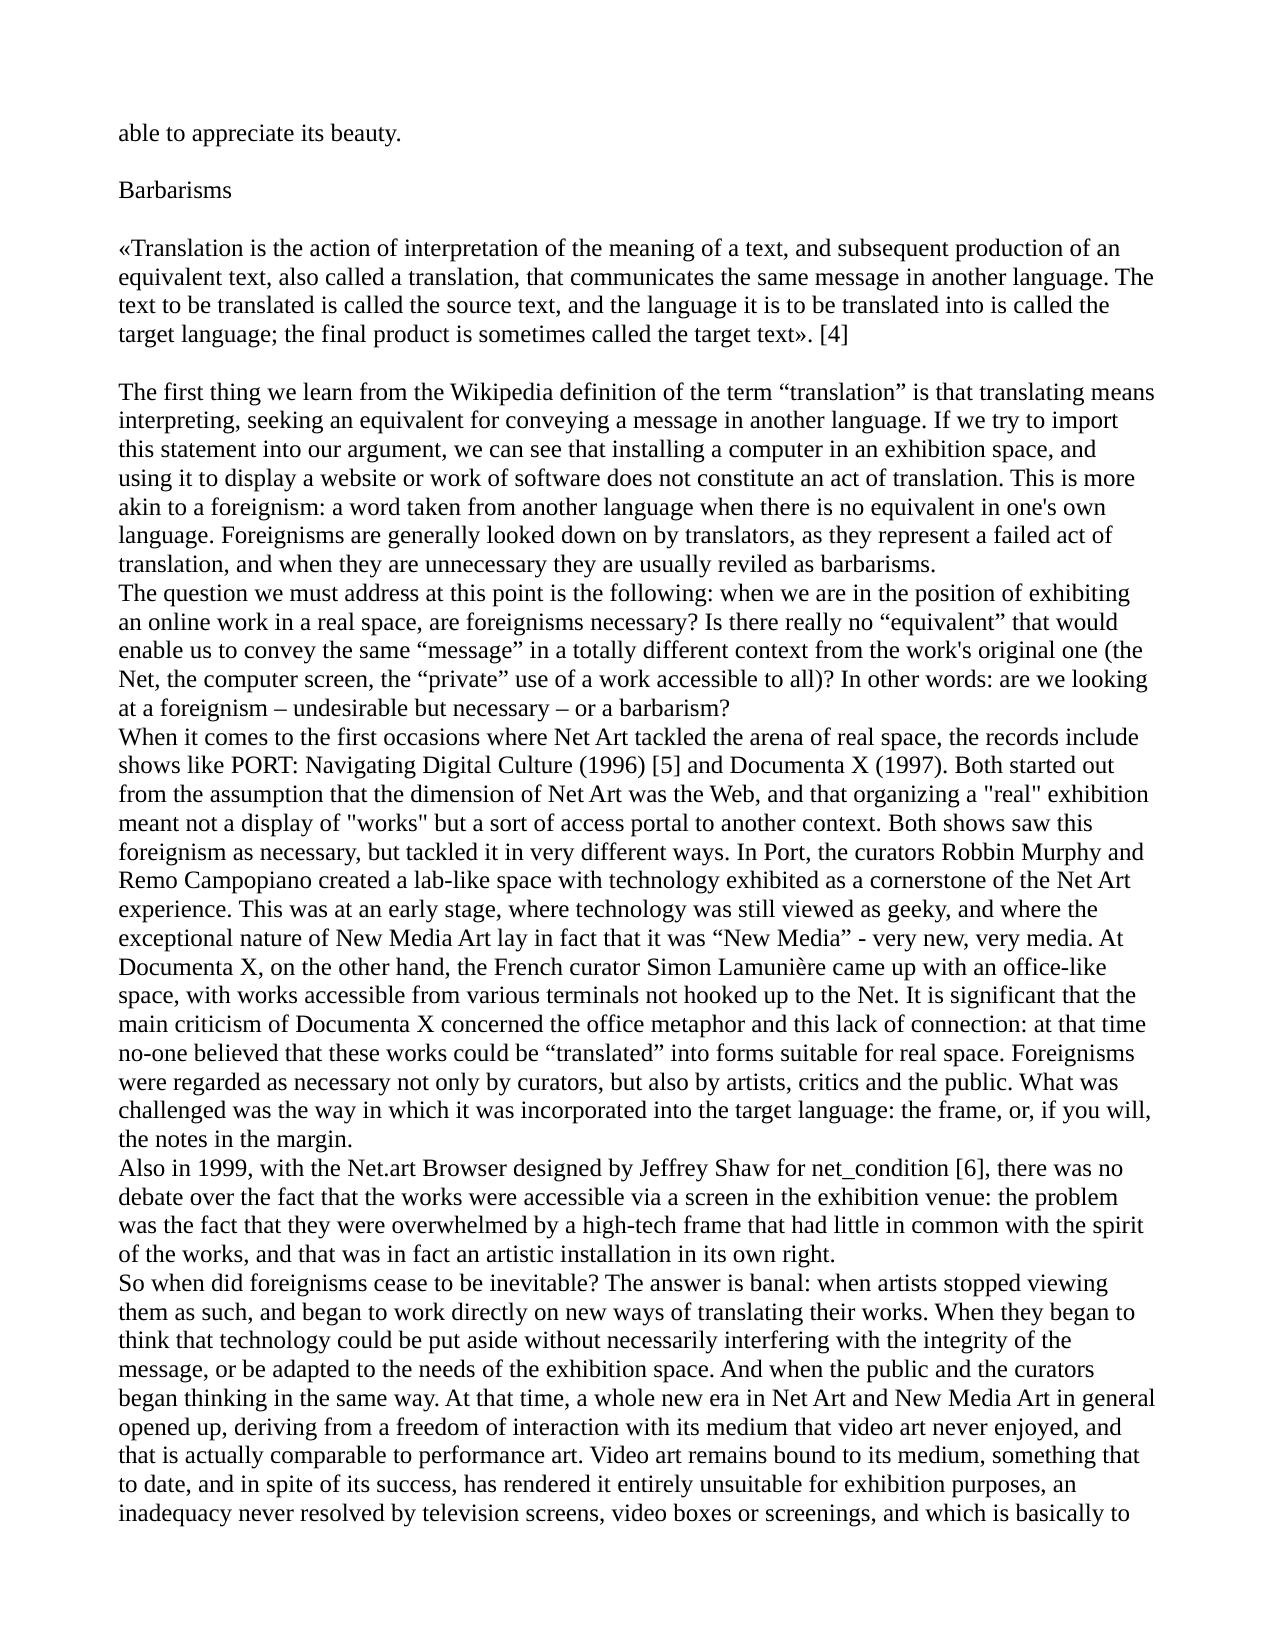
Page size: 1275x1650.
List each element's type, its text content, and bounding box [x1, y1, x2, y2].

text «Translation is the action of interpretation of the meaning of a text, and subsequent production of an equivalent text, also called a translation, that communicates the same message in another language. The text to be translated is called the source text, and the language it is to be translated into is called the target language; the final product is sometimes called the target text». [4] [118, 233, 1157, 348]
text The question we must address at this point is the following: when we are in the position of exhibiting an online work in a real space, are foreignisms necessary? Is there really no “equivalent” that would enable us to convey the same “message” in a totally different context from the work's original one (the Net, the computer screen, the “private” use of a work accessible to all)? In other words: are we looking at a foreignism – undesirable but necessary – or a barbarism? [118, 578, 1157, 722]
text So when did foreignisms cease to be inevitable? The answer is banal: when artists stopped viewing them as such, and began to work directly on new ways of translating their works. When they began to think that technology could be put aside without necessarily interfering with the integrity of the message, or be adapted to the needs of the exhibition space. And when the public and the curators began thinking in the same way. At that time, a whole new era in Net Art and New Media Art in general opened up, deriving from a freedom of interaction with its medium that video art never enjoyed, and that is actually comparable to performance art. Video art remains bound to its medium, something that to date, and in spite of its success, has rendered it entirely unsuitable for exhibition purposes, an inadequacy never resolved by television screens, video boxes or screenings, and which is basically to [118, 1268, 1157, 1527]
text When it comes to the first occasions where Net Art tackled the arena of real space, the records include shows like PORT: Navigating Digital Culture (1996) [5] and Documenta X (1997). Both started out from the assumption that the dimension of Net Art was the Web, and that organizing a "real" exhibition meant not a display of "works" but a sort of access portal to another context. Both shows saw this foreignism as necessary, but tackled it in very different ways. In Port, the curators Robbin Murphy and Remo Campopiano created a lab-like space with technology exhibited as a cornerstone of the Net Art experience. This was at an early stage, where technology was still viewed as geeky, and where the exceptional nature of New Media Art lay in fact that it was “New Media” - very new, very media. At Documenta X, on the other hand, the French curator Simon Lamunière came up with an office-like space, with works accessible from various terminals not hooked up to the Net. It is significant that the main criticism of Documenta X concerned the office metaphor and this lack of connection: at that time no-one believed that these works could be “translated” into forms suitable for real space. Foreignisms were regarded as necessary not only by curators, but also by artists, critics and the public. What was challenged was the way in which it was incorporated into the target language: the frame, or, if you will, the notes in the margin. [118, 722, 1157, 1153]
text The first thing we learn from the Wikipedia definition of the term “translation” is that translating means interpreting, seeking an equivalent for conveying a message in another language. If we try to import this statement into our argument, we can see that installing a computer in an exhibition space, and using it to display a website or work of software does not constitute an act of translation. This is more akin to a foreignism: a word taken from another language when there is no equivalent in one's own language. Foreignisms are generally looked down on by translators, as they represent a failed act of translation, and when they are unnecessary they are usually reviled as barbarisms. [118, 377, 1157, 578]
text Barbarisms [118, 176, 1157, 204]
text able to appreciate its beauty. [118, 118, 1157, 147]
text Also in 1999, with the Net.art Browser designed by Jeffrey Shaw for net_condition [6], there was no debate over the fact that the works were accessible via a screen in the exhibition venue: the problem was the fact that they were overwhelmed by a high-tech frame that had little in common with the spirit of the works, and that was in fact an artistic installation in its own right. [118, 1153, 1157, 1268]
